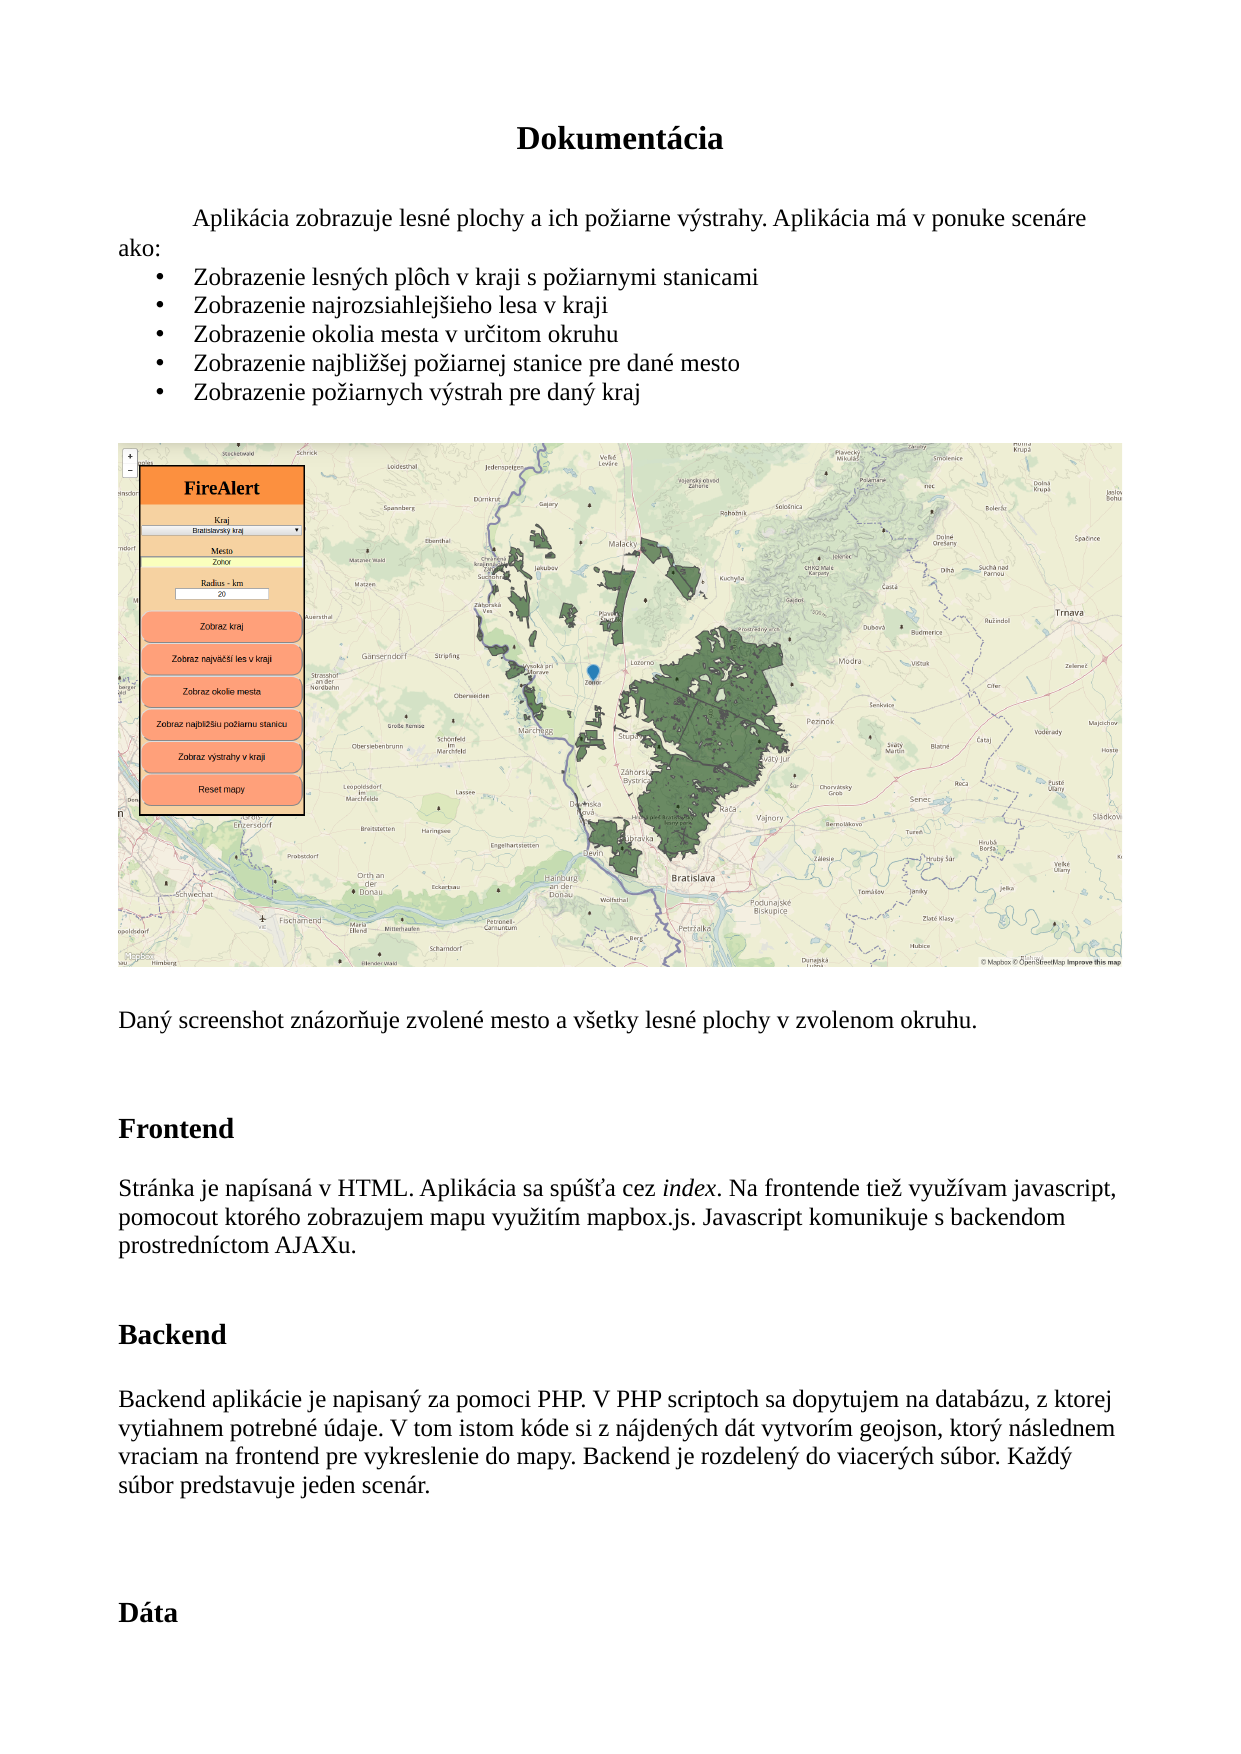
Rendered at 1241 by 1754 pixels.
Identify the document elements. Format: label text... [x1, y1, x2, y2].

text Frontend [118, 1111, 1122, 1144]
text Dokumentácia [118, 118, 1122, 156]
list Zobrazenie lesných plôch v kraji s požiarnymi stanicami [156, 262, 1122, 291]
list Zobrazenie najbližšej požiarnej stanice pre dané mesto [156, 348, 1122, 377]
text Daný screenshot znázorňuje zvolené mesto a všetky lesné plochy v zvolenom okruhu. [118, 1005, 1122, 1034]
text Dáta [118, 1595, 1122, 1628]
picture [118, 443, 1123, 967]
text Aplikácia zobrazuje lesné plochy a ich požiarne výstrahy. Aplikácia má v ponuke scenáre ako: [118, 195, 1122, 262]
list Zobrazenie najrozsiahlejšieho lesa v kraji [156, 291, 1122, 319]
text Stránka je napísaná v HTML. Aplikácia sa spúšťa cez index. Na frontende tiež využívam javascript, pomocout ktorého zobrazujem mapu využitím mapbox.js. Javascript komunikuje s backendom prostredníctom AJAXu. [118, 1173, 1122, 1259]
list Zobrazenie požiarnych výstrah pre daný kraj [156, 377, 1122, 406]
text Backend [118, 1317, 1122, 1350]
list Zobrazenie okolia mesta v určitom okruhu [156, 319, 1122, 348]
text Backend aplikácie je napisaný za pomoci PHP. V PHP scriptoch sa dopytujem na databázu, z ktorej vytiahnem potrebné údaje. V tom istom kóde si z nájdených dát vytvorím geojson, ktorý následnem vraciam na frontend pre vykreslenie do mapy. Backend je rozdelený do viacerých súbor. Každý súbor predstavuje jeden scenár. [118, 1384, 1122, 1499]
